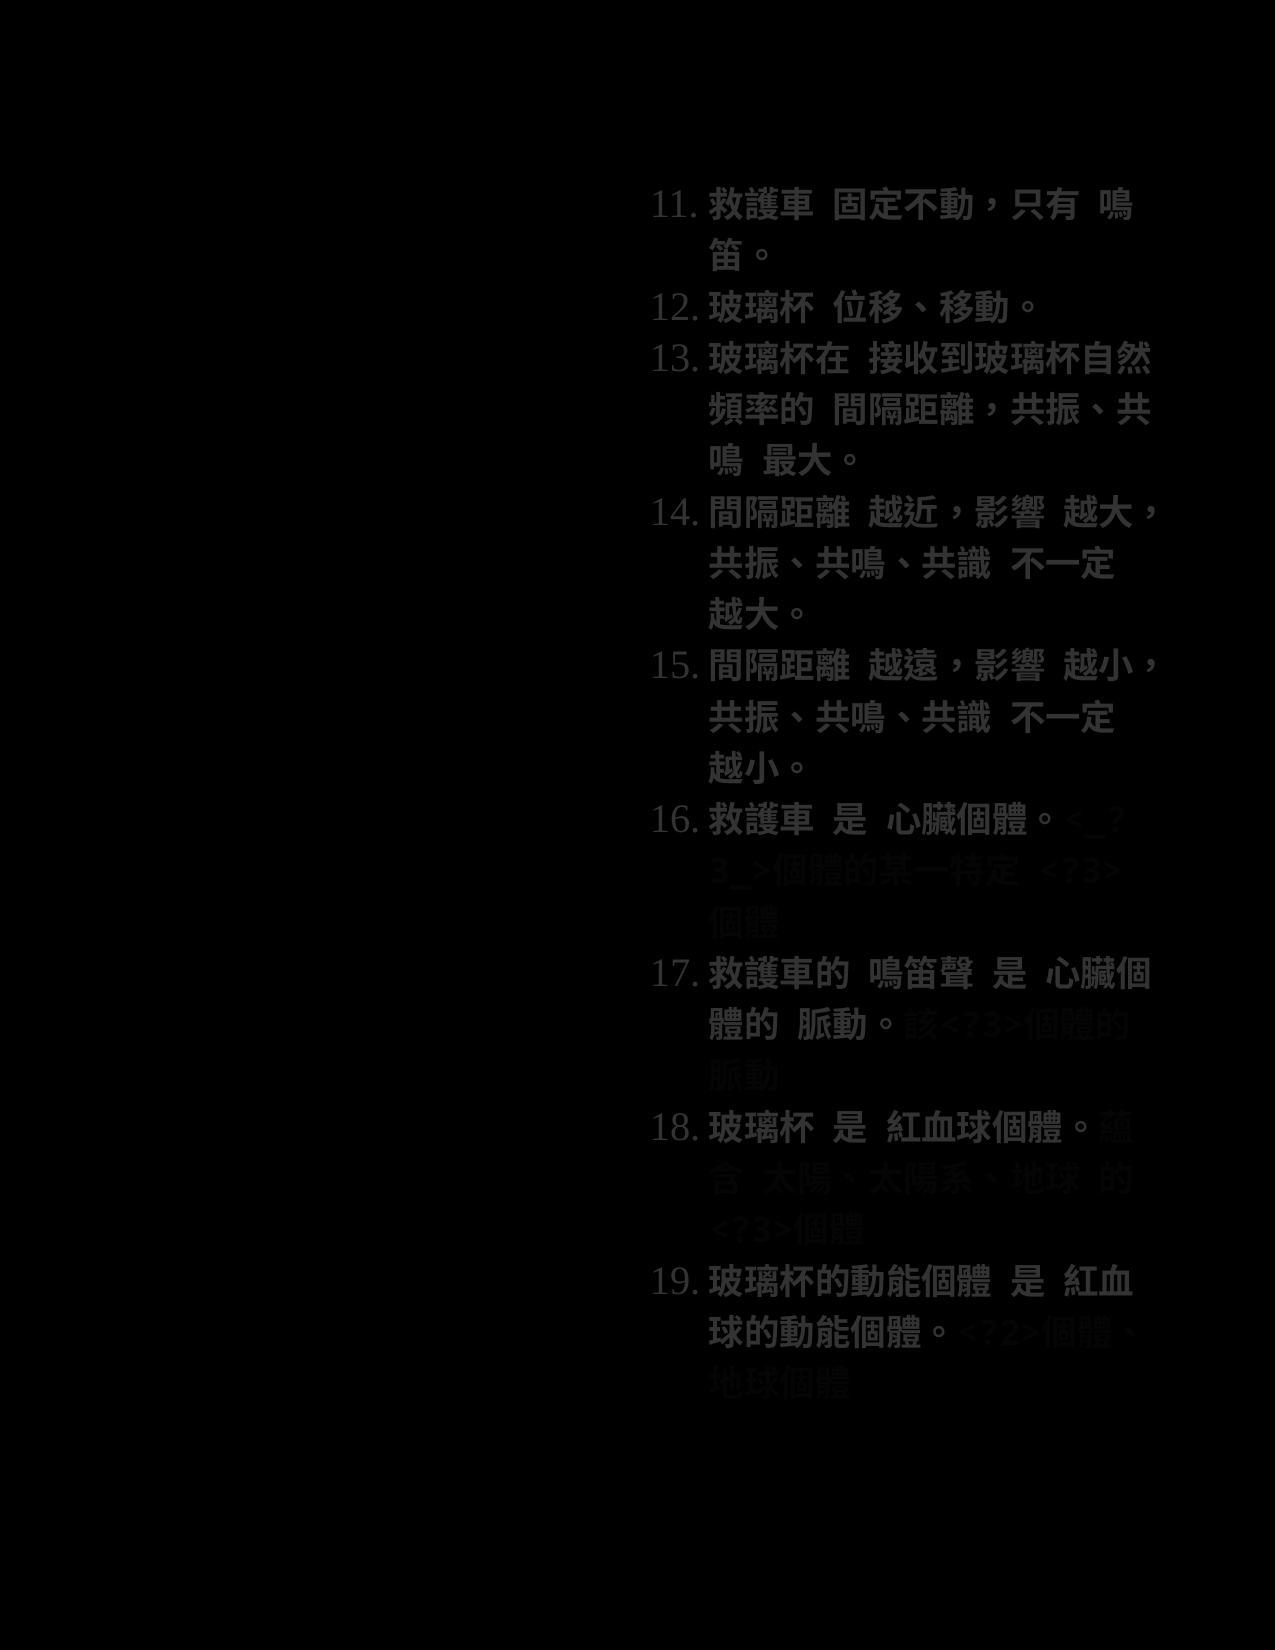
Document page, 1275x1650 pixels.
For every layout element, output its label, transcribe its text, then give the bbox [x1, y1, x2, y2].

list 玻璃杯的動能個體 是 紅血球的動能個體。<?2>個體、地球個體 [649, 1253, 1157, 1407]
list 間隔距離 越遠，影響 越小，共振、共鳴、共識 不一定 越小。 [649, 638, 1157, 791]
list 間隔距離 越近，影響 越大，共振、共鳴、共識 不一定 越大。 [649, 484, 1157, 638]
list 救護車 是 心臟個體。<_?3_>個體的某一特定 <?3>個體 [649, 791, 1157, 945]
list 玻璃杯 位移、移動。 [649, 279, 1157, 330]
list 救護車的 鳴笛聲 是 心臟個體的 脈動。該<?3>個體的 脈動 [649, 945, 1157, 1099]
list 玻璃杯在 接收到玻璃杯自然頻率的 間隔距離，共振、共鳴 最大。 [649, 330, 1157, 484]
list 救護車 固定不動，只有 鳴笛。 [649, 176, 1157, 279]
list 玻璃杯 是 紅血球個體。蘊含 太陽、太陽系、地球 的 <?3>個體 [649, 1099, 1157, 1253]
